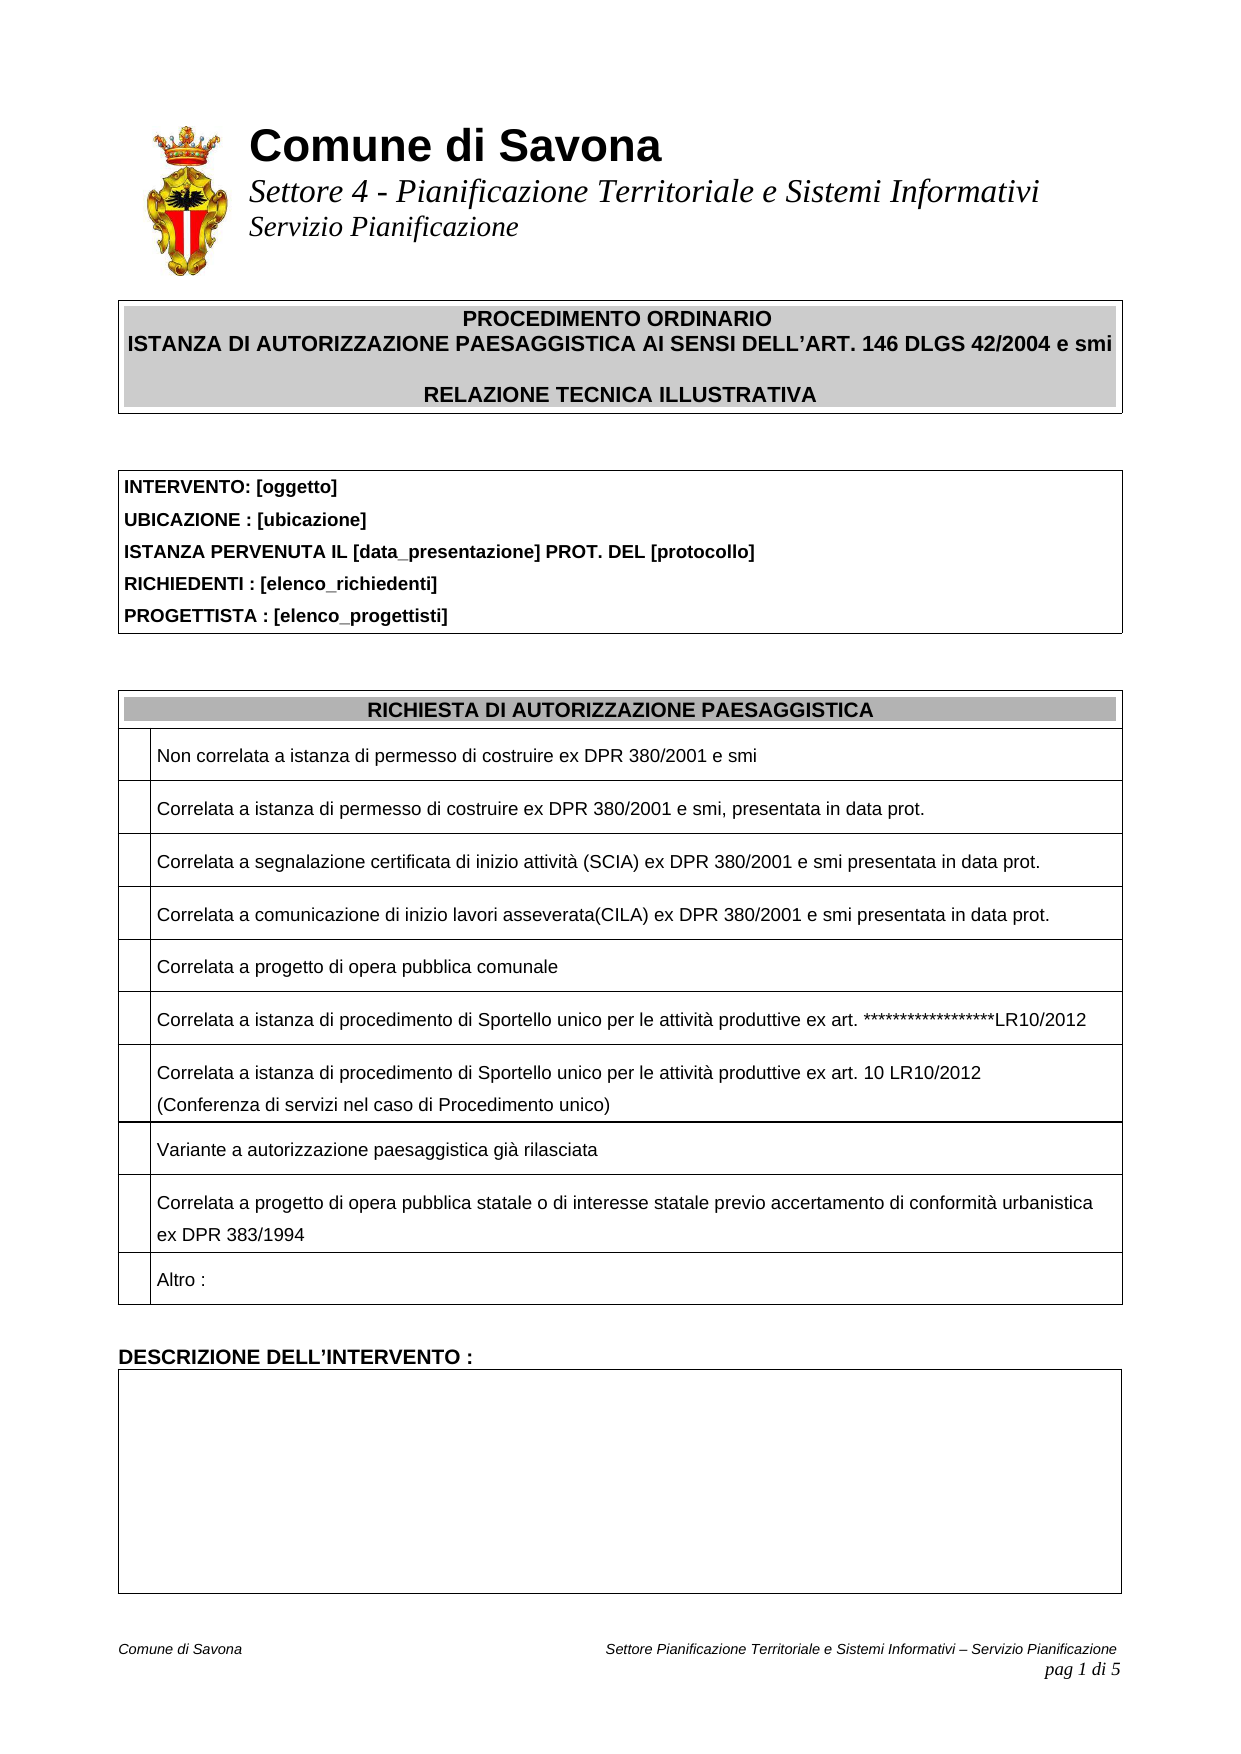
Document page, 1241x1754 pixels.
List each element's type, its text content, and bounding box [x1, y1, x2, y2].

table_cell Correlata a istanza di procedimento di Sportello unico per le attività produttive ex art. 10 LR10/2012 (Conferenza di servizi nel caso di Procedimento unico) [151, 1045, 1122, 1121]
table_cell [119, 729, 150, 780]
table_cell [119, 1253, 150, 1304]
text DESCRIZIONE DELL’INTERVENTO : [118, 1344, 1122, 1368]
table_cell Correlata a segnalazione certificata di inizio attività (SCIA) ex DPR 380/2001 e smi presentata in data prot. [151, 834, 1122, 886]
text Comune di Savona [118, 118, 1122, 171]
table_cell Non correlata a istanza di permesso di costruire ex DPR 380/2001 e smi [151, 729, 1122, 780]
table_cell Variante a autorizzazione paesaggistica già rilasciata [151, 1123, 1122, 1174]
table_header INTERVENTO: [oggetto] UBICAZIONE : [ubicazione] ISTANZA PERVENUTA IL [data_presentazione] PROT. DEL [protocollo] RICHIEDENTI : [elenco_richiedenti] PROGETTISTA : [elenco_progettisti] [119, 471, 1122, 632]
table_cell [119, 1045, 150, 1121]
table_cell Altro : [151, 1253, 1122, 1304]
table_header PROCEDIMENTO ORDINARIO ISTANZA DI AUTORIZZAZIONE PAESAGGISTICA AI SENSI DELL’ART. 146 DLGS 42/2004 e smi RELAZIONE TECNICA ILLUSTRATIVA [119, 301, 1122, 413]
table_cell Correlata a istanza di procedimento di Sportello unico per le attività produttive ex art. ******************LR10/2012 [151, 992, 1122, 1044]
table_cell Correlata a comunicazione di inizio lavori asseverata(CILA) ex DPR 380/2001 e smi presentata in data prot. [151, 887, 1122, 938]
table_cell Correlata a istanza di permesso di costruire ex DPR 380/2001 e smi, presentata in data prot. [151, 781, 1122, 833]
table_header [119, 1370, 1121, 1593]
table_cell [119, 781, 150, 833]
picture [125, 126, 249, 276]
table_cell [119, 940, 150, 991]
table_cell [119, 887, 150, 938]
table_cell Correlata a progetto di opera pubblica comunale [151, 940, 1122, 991]
text Servizio Pianificazione [249, 209, 1122, 243]
table_cell [119, 992, 150, 1044]
table_cell Correlata a progetto di opera pubblica statale o di interesse statale previo accertamento di conformità urbanistica ex DPR 383/1994 [151, 1175, 1122, 1252]
table_header RICHIESTA DI AUTORIZZAZIONE PAESAGGISTICA [119, 691, 1122, 728]
table_cell [119, 1175, 150, 1252]
table_cell [119, 1123, 150, 1174]
text Settore 4 - Pianificazione Territoriale e Sistemi Informativi [249, 171, 1122, 209]
table_cell [119, 834, 150, 886]
